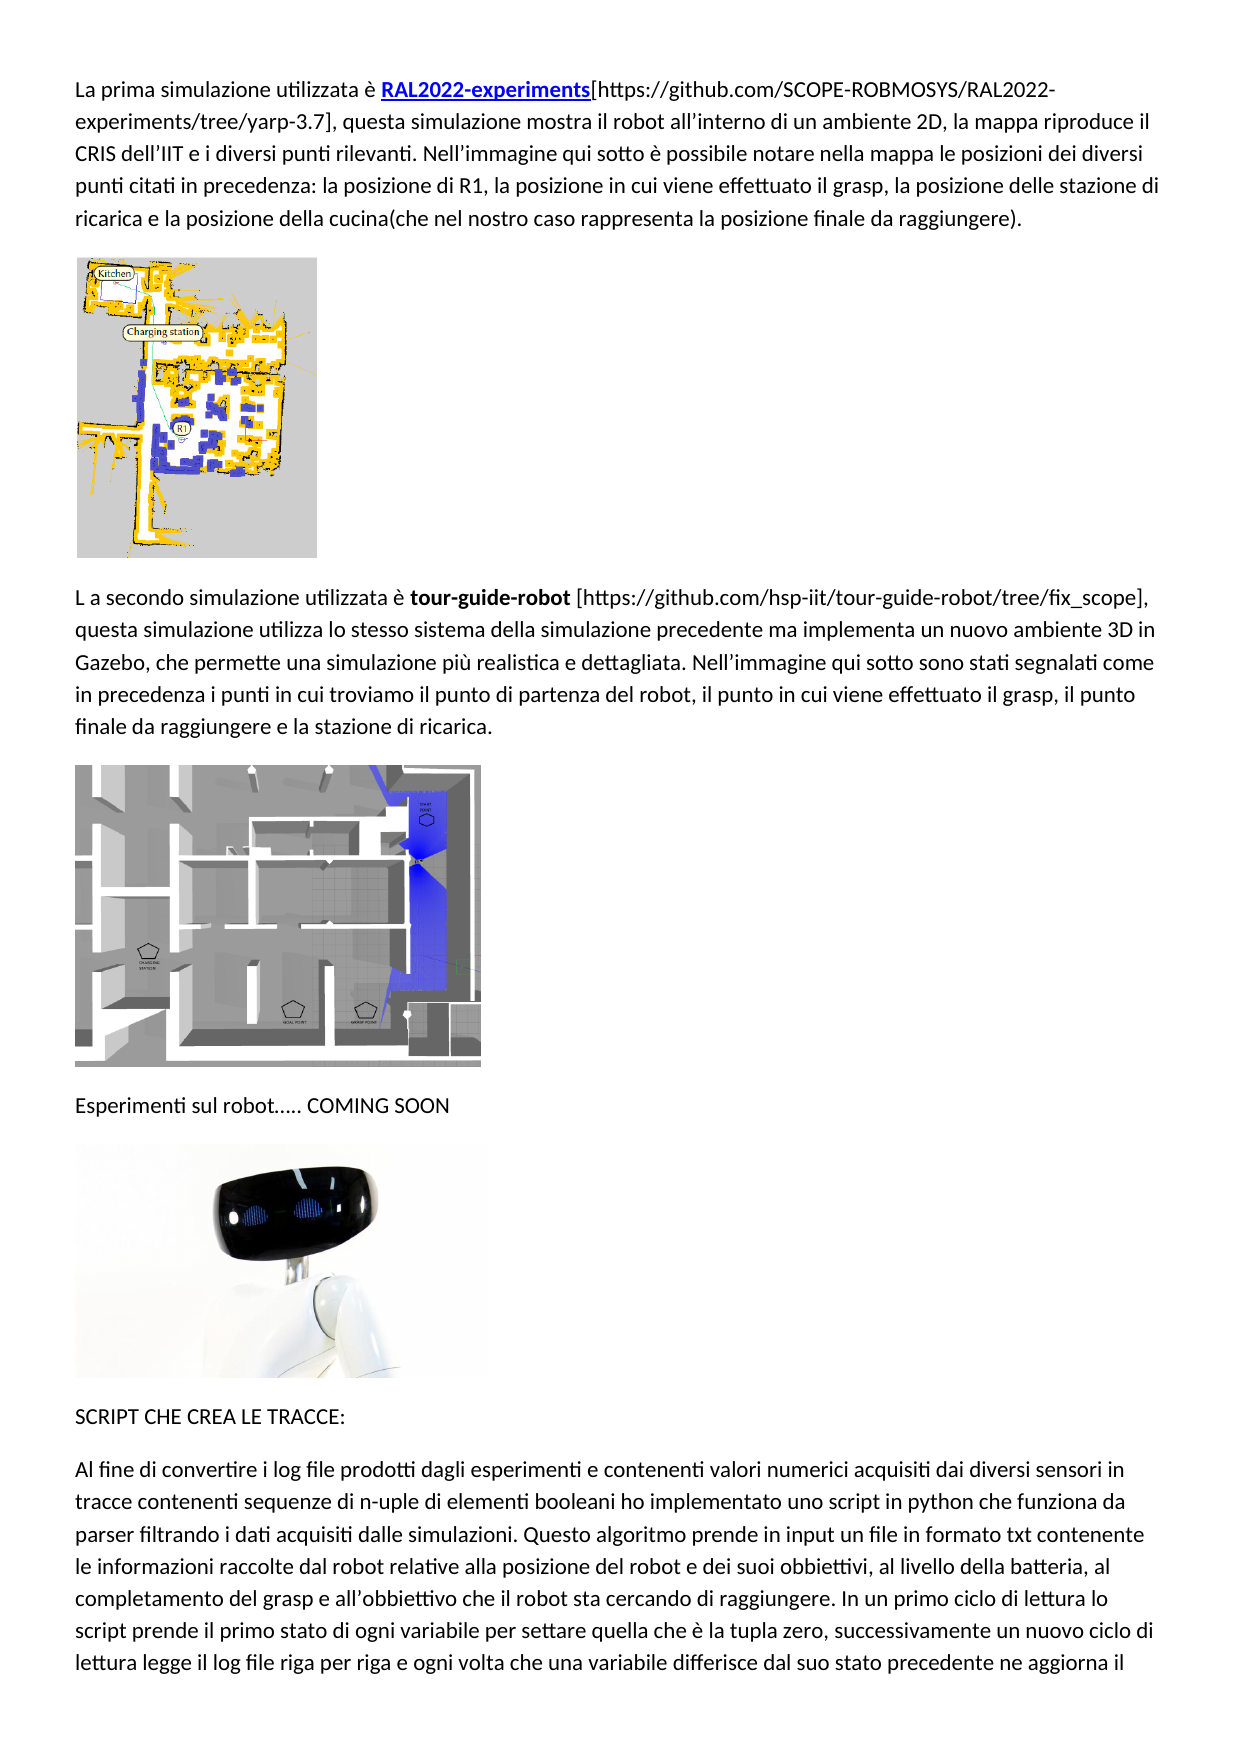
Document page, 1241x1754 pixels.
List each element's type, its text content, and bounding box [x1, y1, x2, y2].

picture [75, 256, 318, 559]
text L a secondo simulazione utilizzata è tour-guide-robot [https://github.com/hsp-iit/tour-guide-robot/tree/fix_scope], questa simulazione utilizza lo stesso sistema della simulazione precedente ma implementa un nuovo ambiente 3D in Gazebo, che permette una simulazione più realistica e dettagliata. Nell’immagine qui sotto sono stati segnalati come in precedenza i punti in cui troviamo il punto di partenza del robot, il punto in cui viene effettuato il grasp, il punto finale da raggiungere e la stazione di ricarica. [75, 583, 1165, 740]
picture [75, 765, 481, 1067]
text SCRIPT CHE CREA LE TRACCE: [75, 1402, 1165, 1430]
picture [75, 1144, 489, 1378]
text La prima simulazione utilizzata è RAL2022-experiments[https://github.com/SCOPE-ROBMOSYS/RAL2022-experiments/tree/yarp-3.7], questa simulazione mostra il robot all’interno di un ambiente 2D, la mappa riproduce il CRIS dell’IIT e i diversi punti rilevanti. Nell’immagine qui sotto è possibile notare nella mappa le posizioni dei diversi punti citati in precedenza: la posizione di R1, la posizione in cui viene effettuato il grasp, la posizione delle stazione di ricarica e la posizione della cucina(che nel nostro caso rappresenta la posizione finale da raggiungere). [75, 75, 1165, 232]
text Al fine di convertire i log file prodotti dagli esperimenti e contenenti valori numerici acquisiti dai diversi sensori in tracce contenenti sequenze di n-uple di elementi booleani ho implementato uno script in python che funziona da parser filtrando i dati acquisiti dalle simulazioni. Questo algoritmo prende in input un file in formato txt contenente le informazioni raccolte dal robot relative alla posizione del robot e dei suoi obbiettivi, al livello della batteria, al completamento del grasp e all’obbiettivo che il robot sta cercando di raggiungere. In un primo ciclo di lettura lo script prende il primo stato di ogni variabile per settare quella che è la tupla zero, successivamente un nuovo ciclo di lettura legge il log file riga per riga e ogni volta che una variabile differisce dal suo stato precedente ne aggiorna il [75, 1455, 1165, 1676]
text Esperimenti sul robot….. COMING SOON [75, 1091, 1165, 1119]
